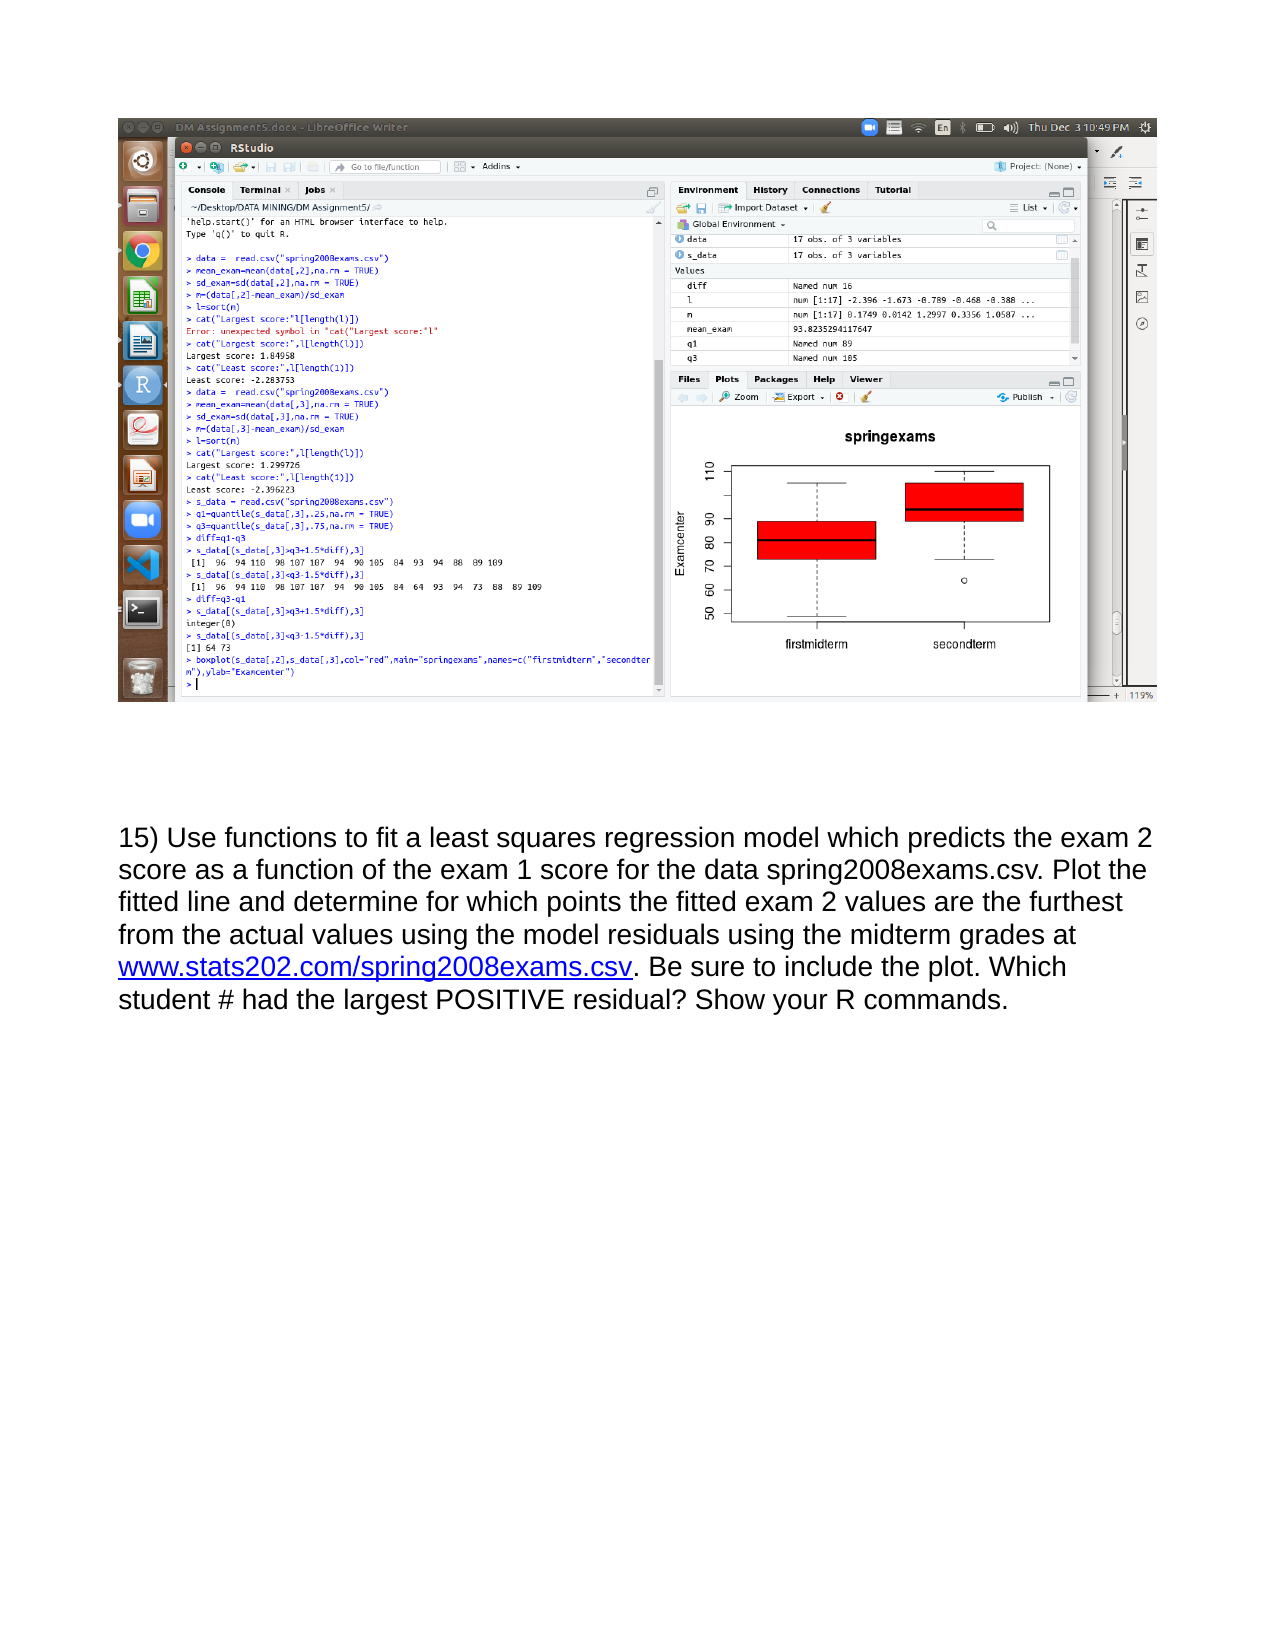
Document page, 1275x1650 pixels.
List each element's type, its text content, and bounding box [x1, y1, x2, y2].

picture [118, 118, 1157, 702]
text 15) Use functions to fit a least squares regression model which predicts the exam 2 score as a function of the exam 1 score for the data spring2008exams.csv. Plot the fitted line and determine for which points the fitted exam 2 values are the furthest from the actual values using the model residuals using the midterm grades at www.stats202.com/spring2008exams.csv. Be sure to include the plot. Which student # had the largest POSITIVE residual? Show your R commands. [118, 756, 1157, 1015]
